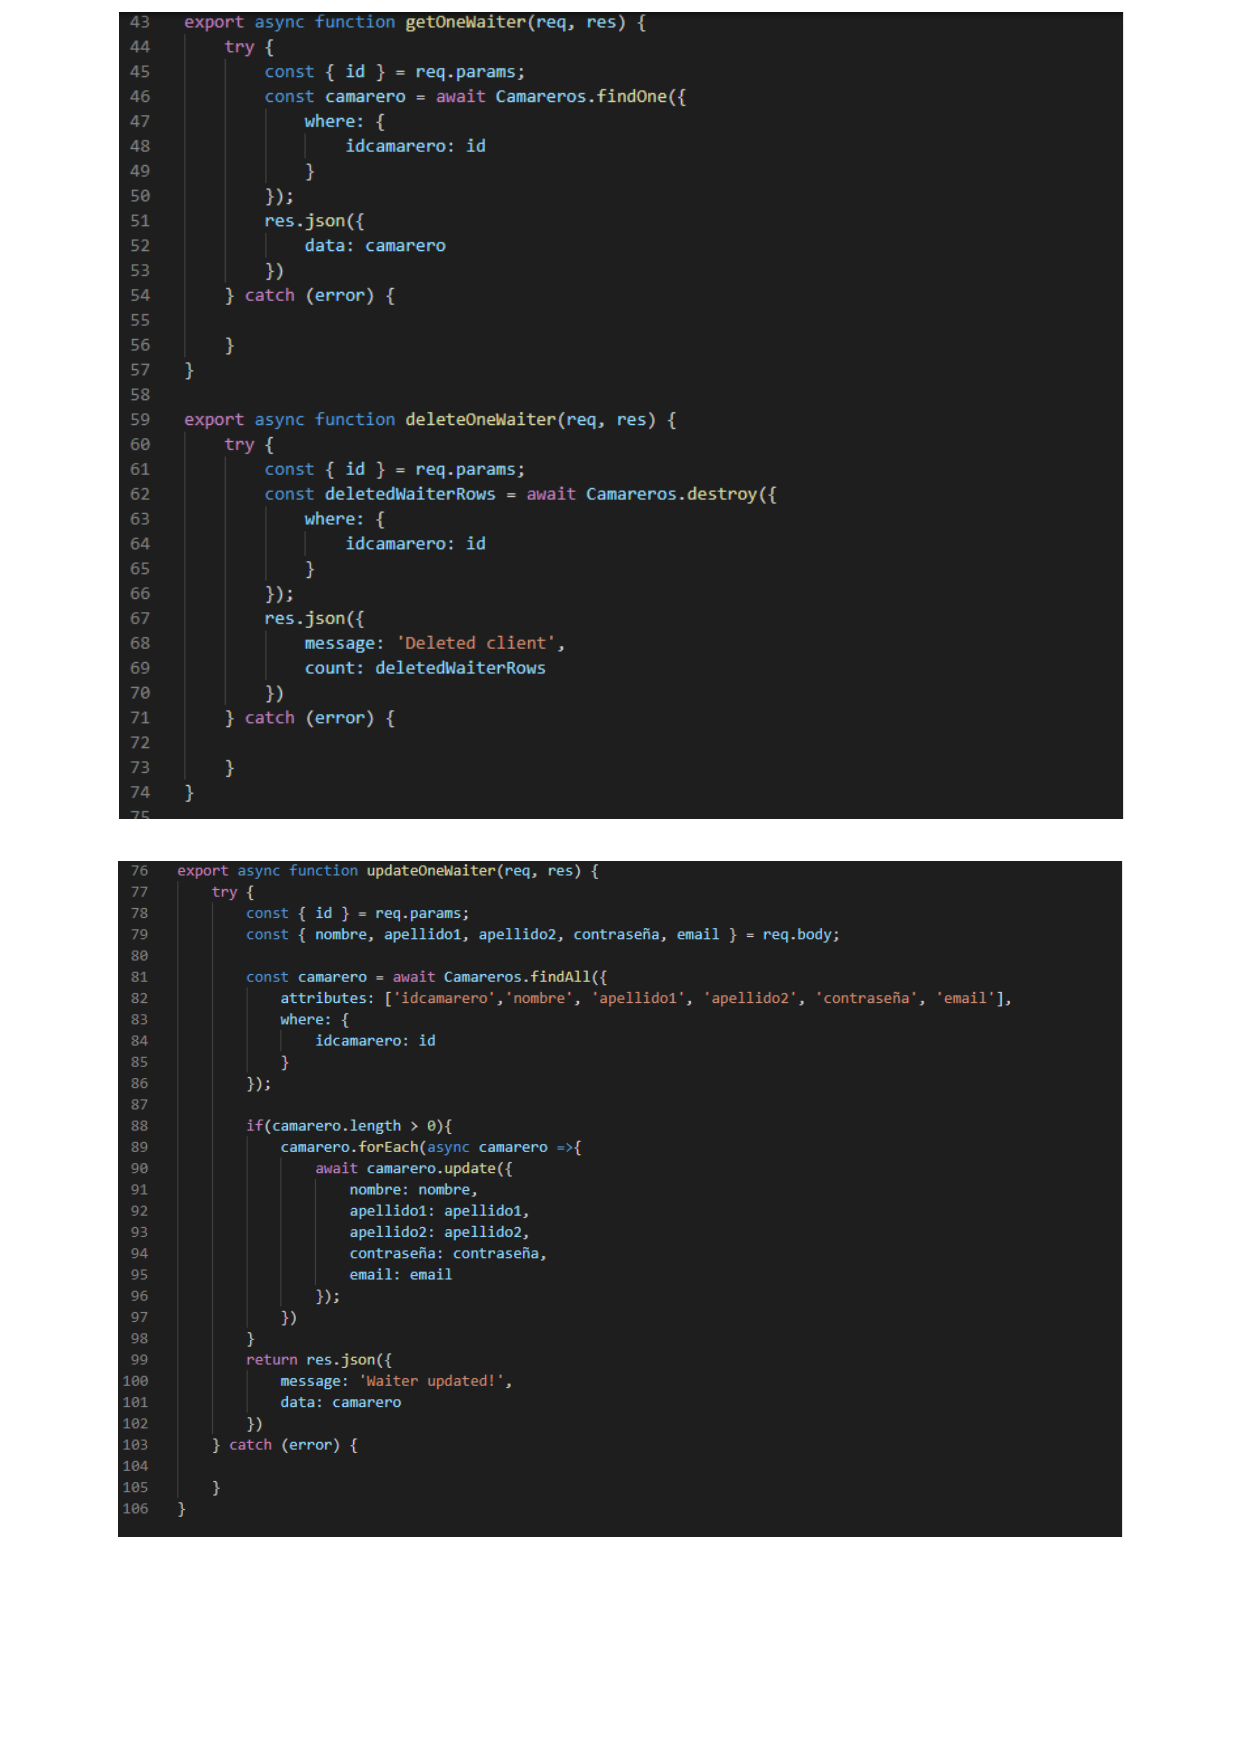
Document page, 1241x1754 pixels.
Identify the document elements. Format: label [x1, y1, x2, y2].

picture [119, 12, 1124, 819]
picture [118, 861, 1123, 1537]
